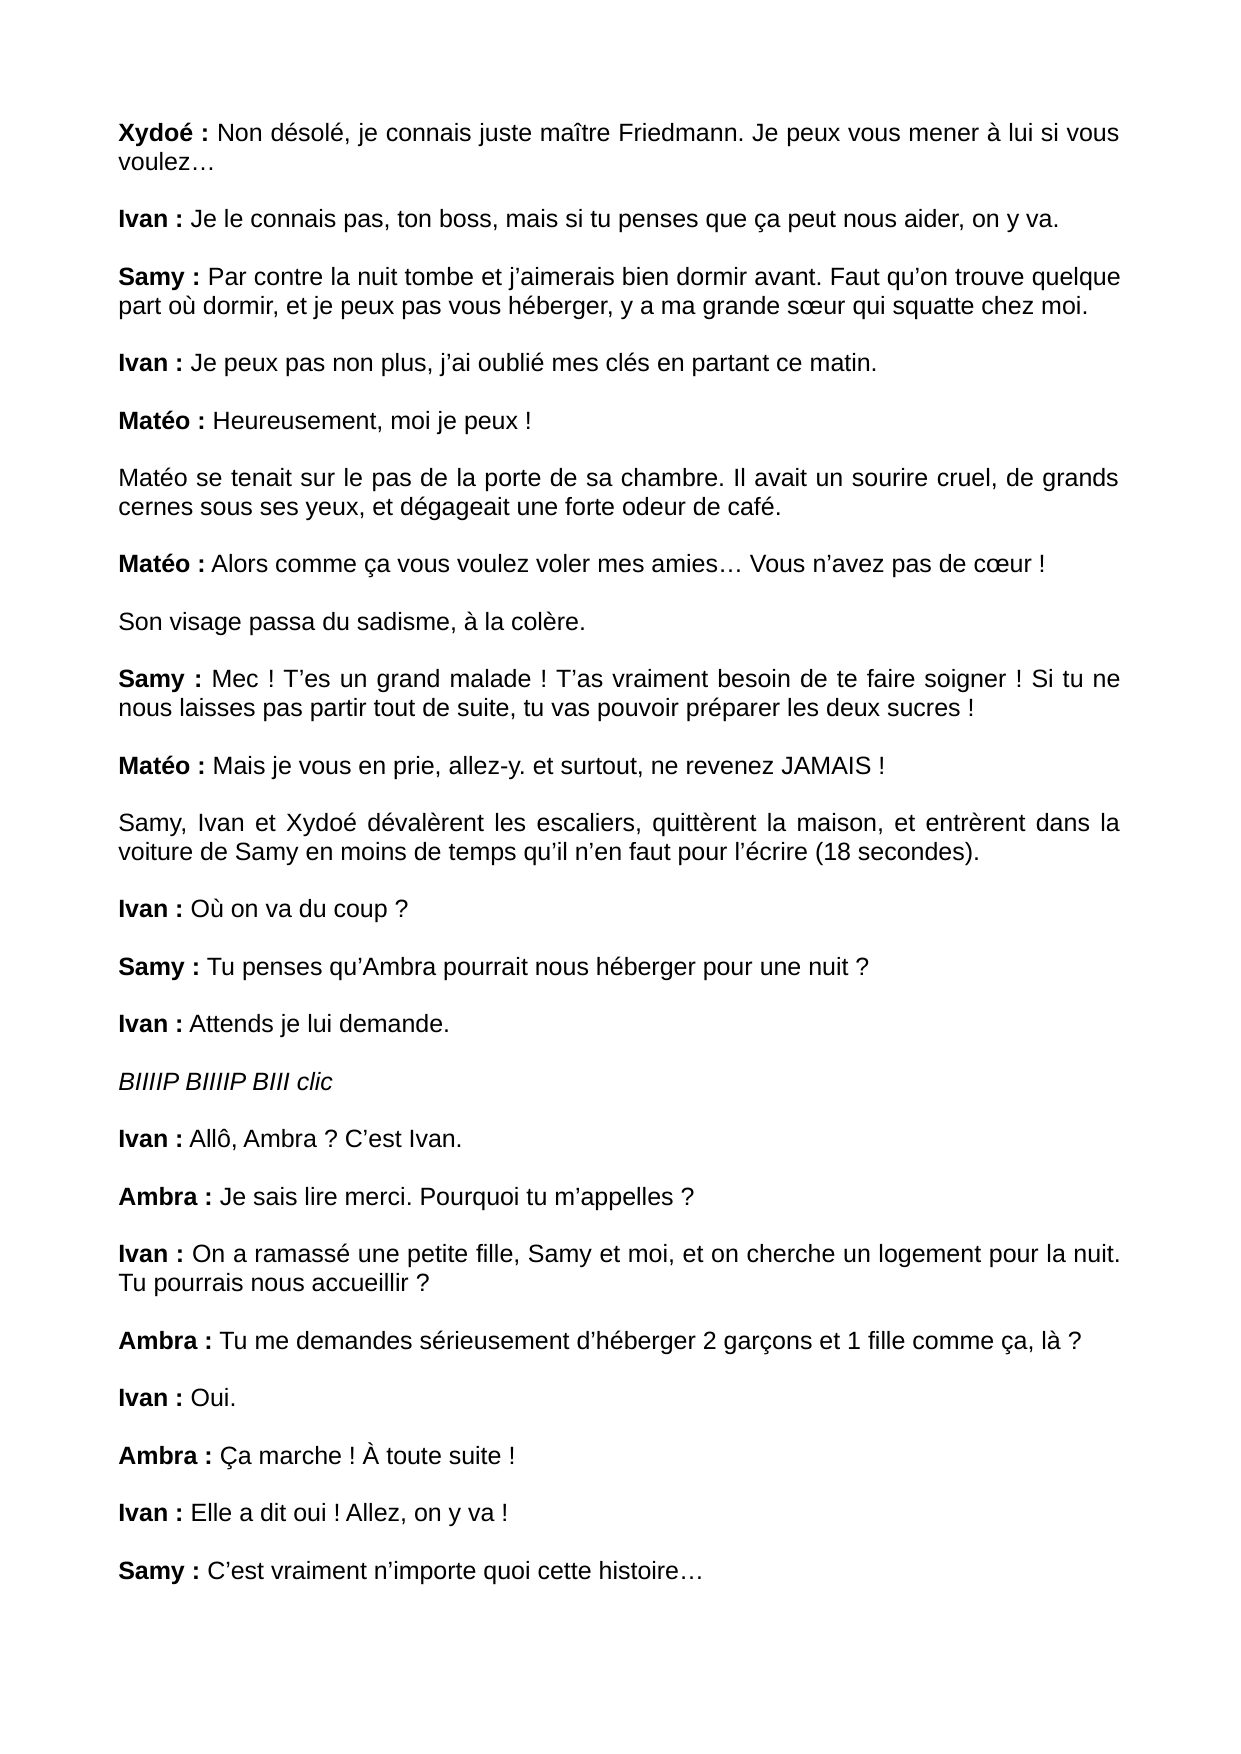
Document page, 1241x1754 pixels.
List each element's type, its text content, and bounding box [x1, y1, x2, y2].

text BIIIIP BIIIIP BIII clic [118, 1067, 1122, 1096]
text Samy : C’est vraiment n’importe quoi cette histoire… [118, 1556, 1122, 1584]
text Ivan : Je peux pas non plus, j’ai oublié mes clés en partant ce matin. [118, 348, 1122, 377]
text Ivan : Je le connais pas, ton boss, mais si tu penses que ça peut nous aider, on y va. [118, 204, 1122, 233]
text Ambra : Ça marche ! À toute suite ! [118, 1441, 1122, 1469]
text Samy, Ivan et Xydoé dévalèrent les escaliers, quittèrent la maison, et entrèrent dans la voiture de Samy en moins de temps qu’il n’en faut pour l’écrire (18 secondes). [118, 808, 1122, 866]
text Matéo : Alors comme ça vous voulez voler mes amies… Vous n’avez pas de cœur ! [118, 549, 1122, 578]
text Ivan : Attends je lui demande. [118, 1009, 1122, 1038]
text Ivan : On a ramassé une petite fille, Samy et moi, et on cherche un logement pour la nuit. Tu pourrais nous accueillir ? [118, 1239, 1122, 1297]
text Ambra : Tu me demandes sérieusement d’héberger 2 garçons et 1 fille comme ça, là ? [118, 1326, 1122, 1354]
text Ivan : Allô, Ambra ? C’est Ivan. [118, 1124, 1122, 1153]
text Son visage passa du sadisme, à la colère. [118, 607, 1122, 636]
text Ivan : Elle a dit oui ! Allez, on y va ! [118, 1498, 1122, 1527]
text Matéo : Heureusement, moi je peux ! [118, 406, 1122, 434]
text Ivan : Où on va du coup ? [118, 894, 1122, 923]
text Samy : Tu penses qu’Ambra pourrait nous héberger pour une nuit ? [118, 952, 1122, 981]
text Matéo : Mais je vous en prie, allez-y. et surtout, ne revenez JAMAIS ! [118, 751, 1122, 779]
text Samy : Mec ! T’es un grand malade ! T’as vraiment besoin de te faire soigner ! Si tu ne nous laisses pas partir tout de suite, tu vas pouvoir préparer les deux sucres ! [118, 664, 1122, 722]
text Ambra : Je sais lire merci. Pourquoi tu m’appelles ? [118, 1182, 1122, 1211]
text Ivan : Oui. [118, 1383, 1122, 1412]
text Matéo se tenait sur le pas de la porte de sa chambre. Il avait un sourire cruel, de grands cernes sous ses yeux, et dégageait une forte odeur de café. [118, 463, 1122, 521]
text Xydoé : Non désolé, je connais juste maître Friedmann. Je peux vous mener à lui si vous voulez… [118, 118, 1122, 176]
text Samy : Par contre la nuit tombe et j’aimerais bien dormir avant. Faut qu’on trouve quelque part où dormir, et je peux pas vous héberger, y a ma grande sœur qui squatte chez moi. [118, 262, 1122, 319]
